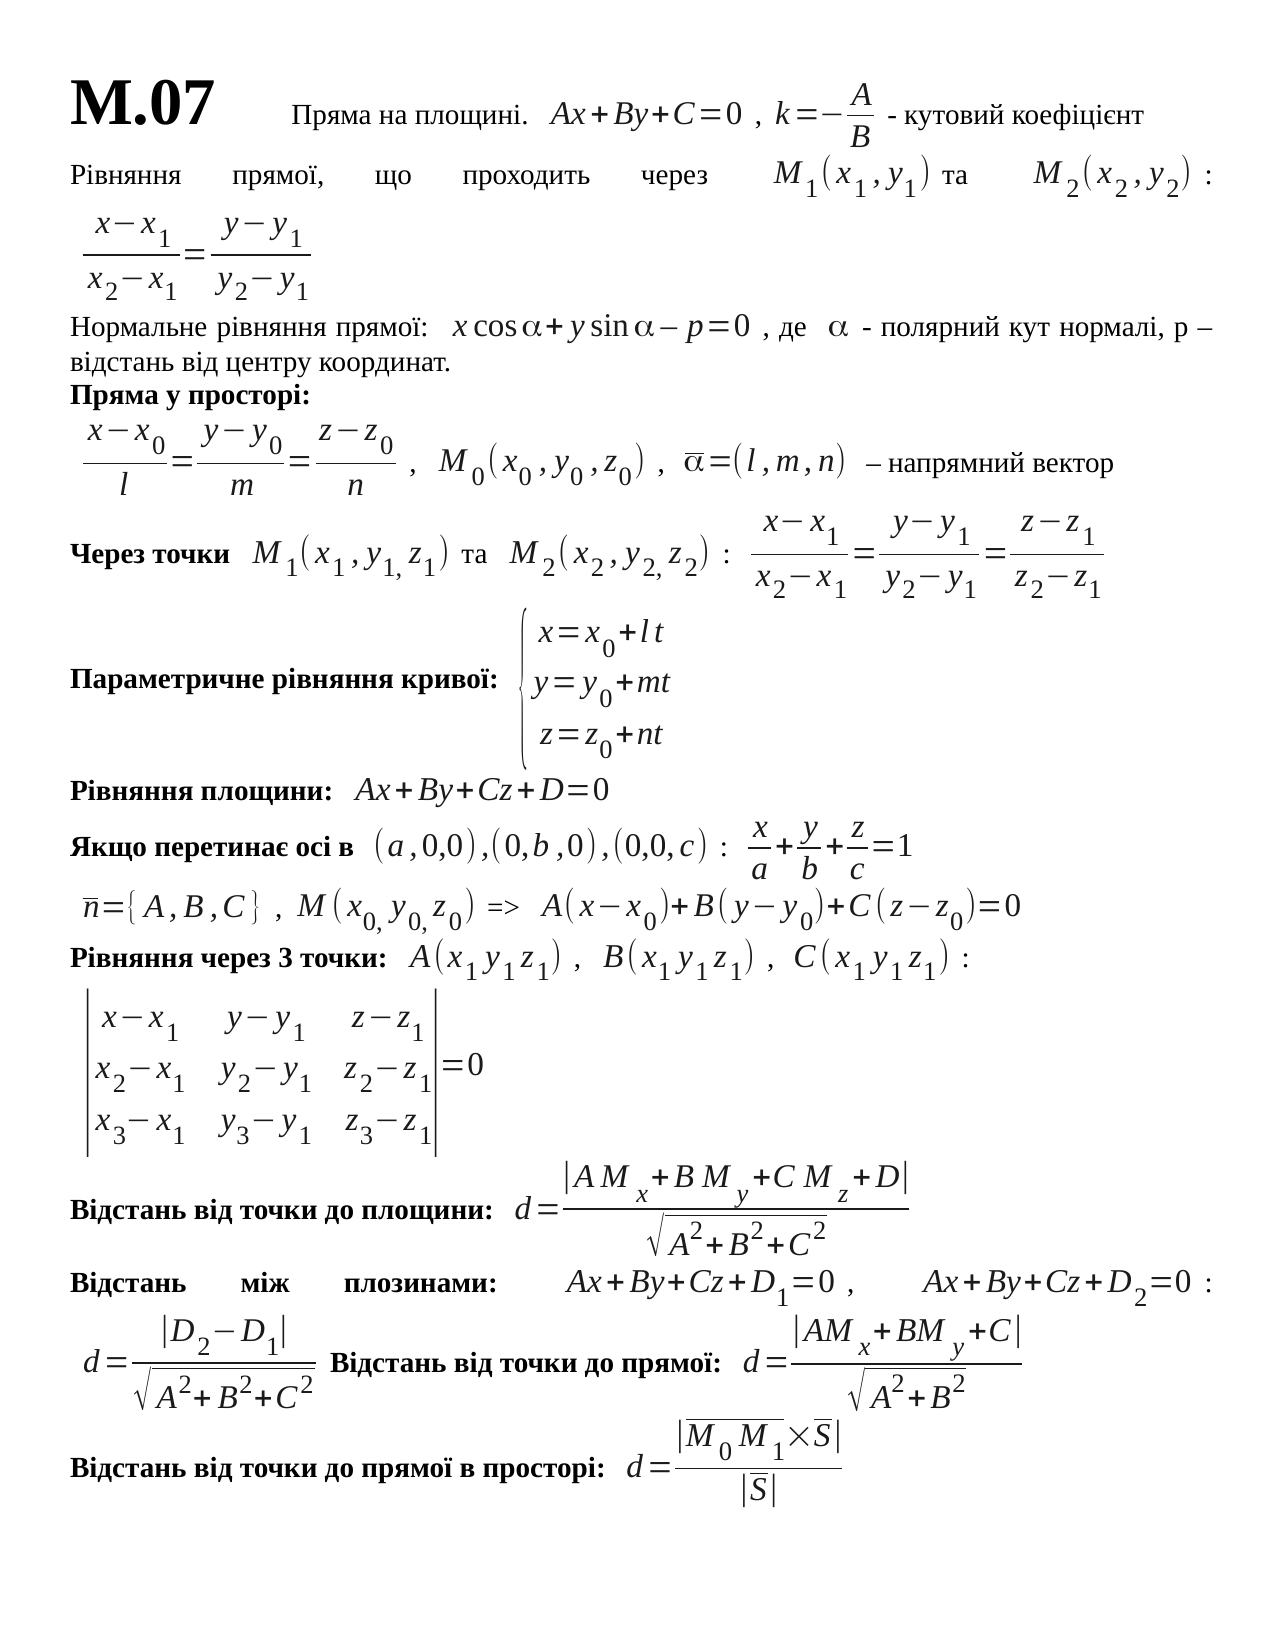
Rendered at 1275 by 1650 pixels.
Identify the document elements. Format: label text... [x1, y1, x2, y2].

text Якщо перетинає осі в : [70, 808, 1212, 887]
text Через точки та : [70, 502, 1212, 605]
text Відстань від точки до площини: [70, 1158, 1212, 1262]
text Пряма у просторі: [70, 377, 1212, 411]
text Рівняння через 3 точки: , , : [70, 936, 1212, 986]
text Параметричне рівняння кривої: [70, 605, 1212, 771]
text , , – напрямний вектор [70, 411, 1212, 502]
text Рівняння прямої, що проходить через та : [70, 154, 1212, 307]
text M.07 Пряма на площині. ,- кутовий коефіцієнт [70, 62, 1212, 154]
text Відстань від точки до прямої в просторі: [70, 1416, 1212, 1509]
text Нормальне рівняння прямої: , де - полярний кут нормалі, p – відстань від центру координат. [70, 307, 1212, 377]
text ,=> [70, 887, 1212, 936]
text Рівняння площини: [70, 771, 1212, 808]
text Відстань між плозинами: , : Відстань від точки до прямої: [70, 1262, 1212, 1416]
